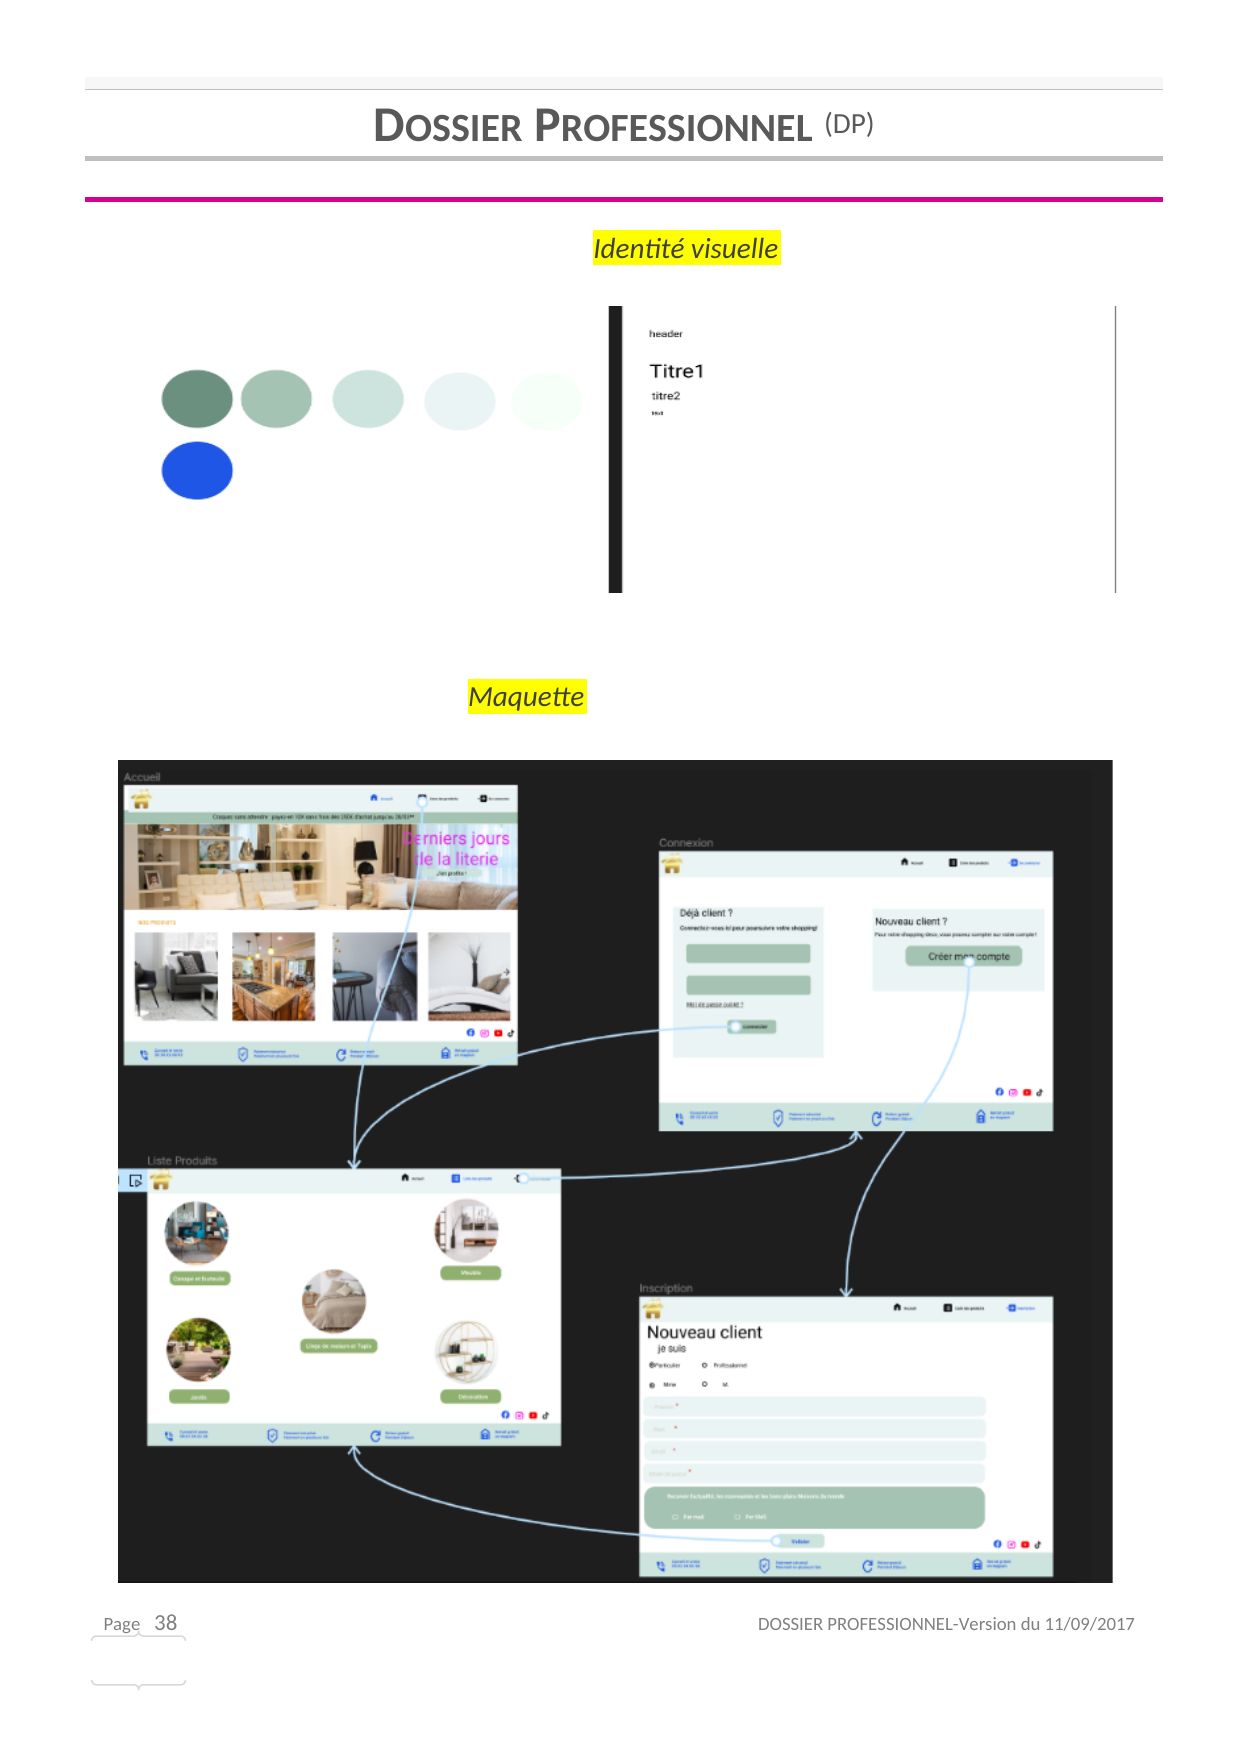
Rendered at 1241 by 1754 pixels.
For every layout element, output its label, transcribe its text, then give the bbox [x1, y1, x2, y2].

text Identité visuelle [118, 230, 1122, 265]
text Maquette [118, 678, 1122, 714]
